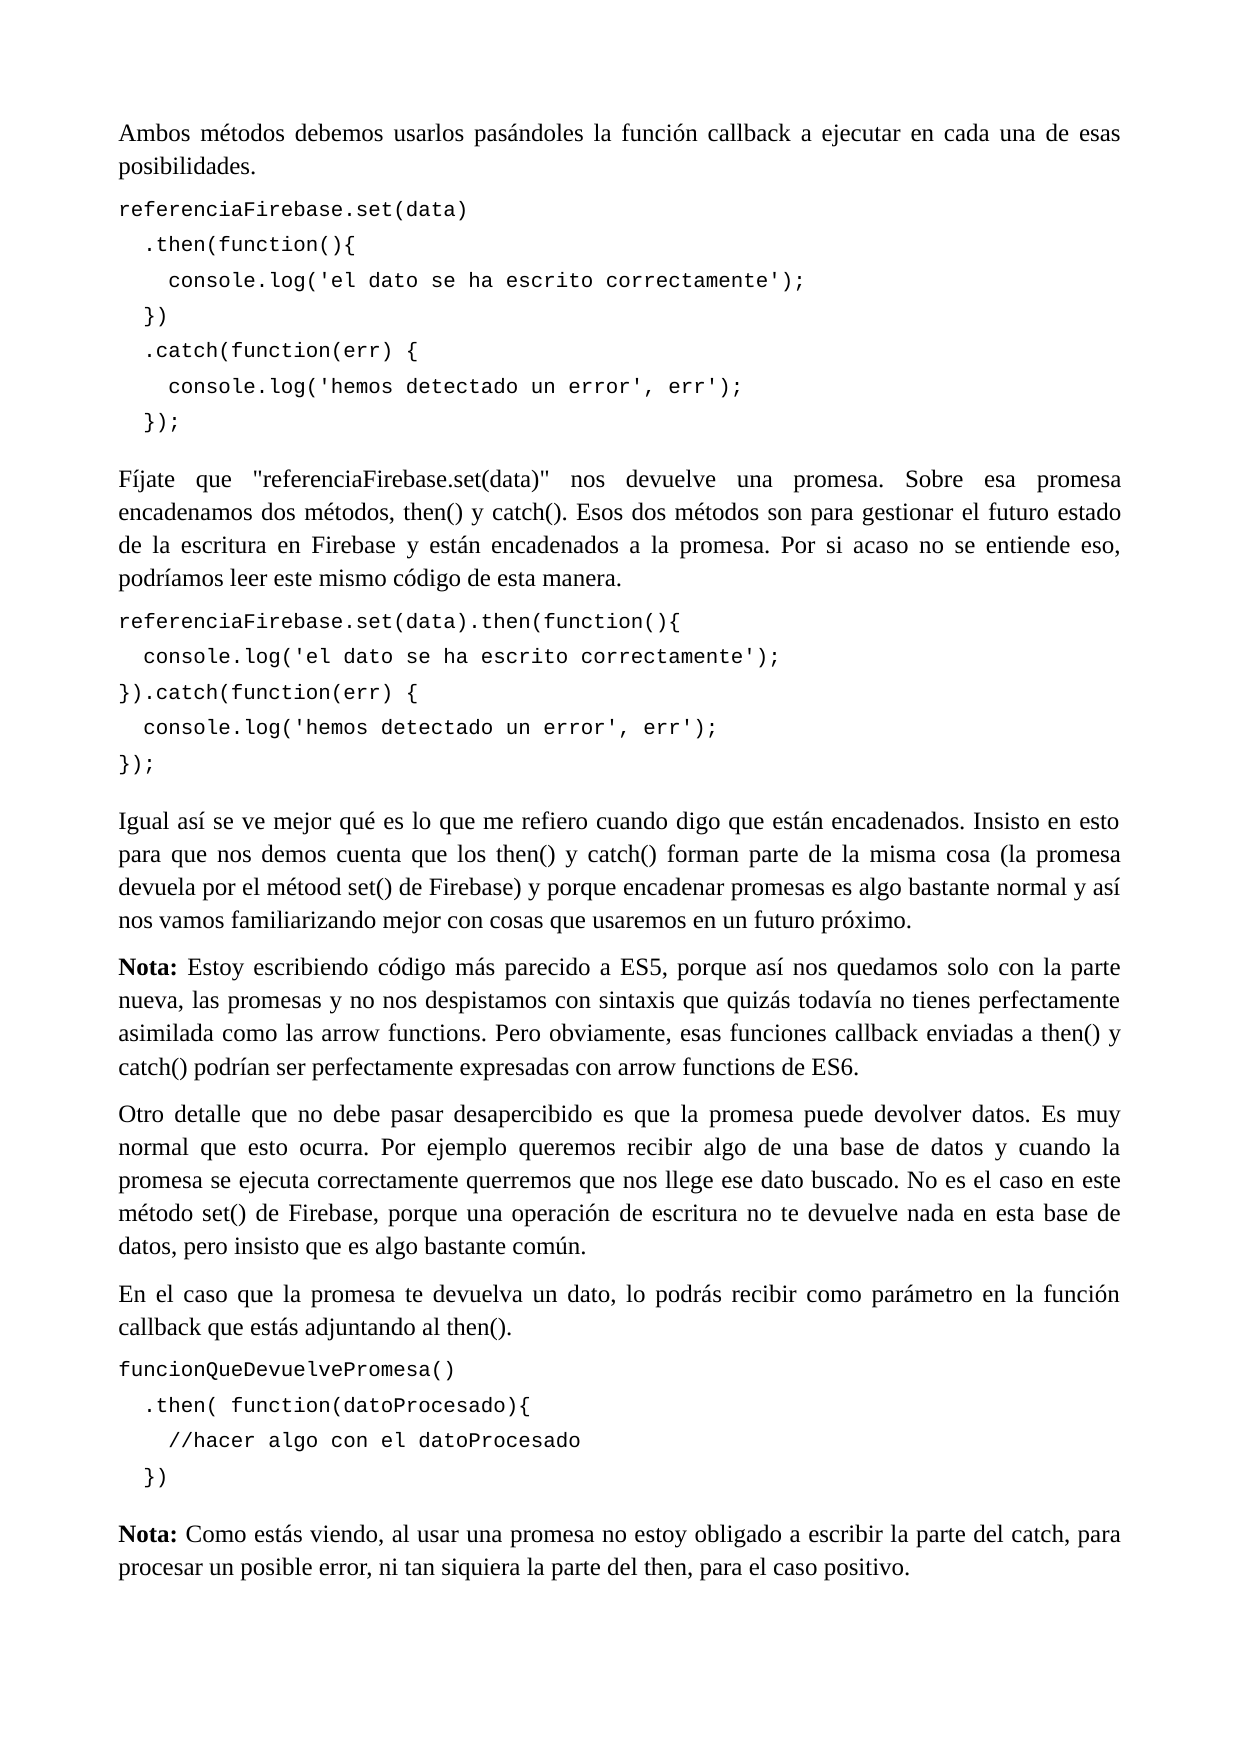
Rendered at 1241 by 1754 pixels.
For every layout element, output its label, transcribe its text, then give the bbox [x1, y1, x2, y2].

text console.log('hemos detectado un error', err'); [118, 376, 1122, 399]
text funcionQueDevuelvePromesa() [118, 1359, 1122, 1383]
text console.log('hemos detectado un error', err'); [118, 717, 1122, 741]
text }); [118, 411, 1122, 435]
text referenciaFirebase.set(data).then(function(){ [118, 611, 1122, 635]
text console.log('el dato se ha escrito correctamente'); [118, 269, 1122, 293]
text Igual así se ve mejor qué es lo que me refiero cuando digo que están encadenados. Insisto en esto para que nos demos cuenta que los then() y catch() forman parte de la misma cosa (la promesa devuela por el métood set() de Firebase) y porque encadenar promesas es algo bastante normal y así nos vamos familiarizando mejor con cosas que usaremos en un futuro próximo. [118, 806, 1122, 934]
text referenciaFirebase.set(data) [118, 199, 1122, 222]
text }).catch(function(err) { [118, 682, 1122, 706]
text En el caso que la promesa te devuelva un dato, lo podrás recibir como parámetro en la función callback que estás adjuntando al then(). [118, 1279, 1122, 1341]
text Fíjate que "referenciaFirebase.set(data)" nos devuelve una promesa. Sobre esa promesa encadenamos dos métodos, then() y catch(). Esos dos métodos son para gestionar el futuro estado de la escritura en Firebase y están encadenados a la promesa. Por si acaso no se entiende eso, podríamos leer este mismo código de esta manera. [118, 464, 1122, 592]
text .then(function(){ [118, 234, 1122, 258]
text }) [118, 1466, 1122, 1489]
text }) [118, 305, 1122, 329]
text //hacer algo con el datoProcesado [118, 1430, 1122, 1454]
text .then( function(datoProcesado){ [118, 1395, 1122, 1418]
text Otro detalle que no debe pasar desapercibido es que la promesa puede devolver datos. Es muy normal que esto ocurra. Por ejemplo queremos recibir algo de una base de datos y cuando la promesa se ejecuta correctamente querremos que nos llege ese dato buscado. No es el caso en este método set() de Firebase, porque una operación de escritura no te devuelve nada en esta base de datos, pero insisto que es algo bastante común. [118, 1099, 1122, 1260]
text .catch(function(err) { [118, 340, 1122, 364]
text console.log('el dato se ha escrito correctamente'); [118, 646, 1122, 670]
text Nota: Estoy escribiendo código más parecido a ES5, porque así nos quedamos solo con la parte nueva, las promesas y no nos despistamos con sintaxis que quizás todavía no tienes perfectamente asimilada como las arrow functions. Pero obviamente, esas funciones callback enviadas a then() y catch() podrían ser perfectamente expresadas con arrow functions de ES6. [118, 952, 1122, 1080]
text Nota: Como estás viendo, al usar una promesa no estoy obligado a escribir la parte del catch, para procesar un posible error, ni tan siquiera la parte del then, para el caso positivo. [118, 1519, 1122, 1581]
text }); [118, 753, 1122, 776]
text Ambos métodos debemos usarlos pasándoles la función callback a ejecutar en cada una de esas posibilidades. [118, 118, 1122, 180]
